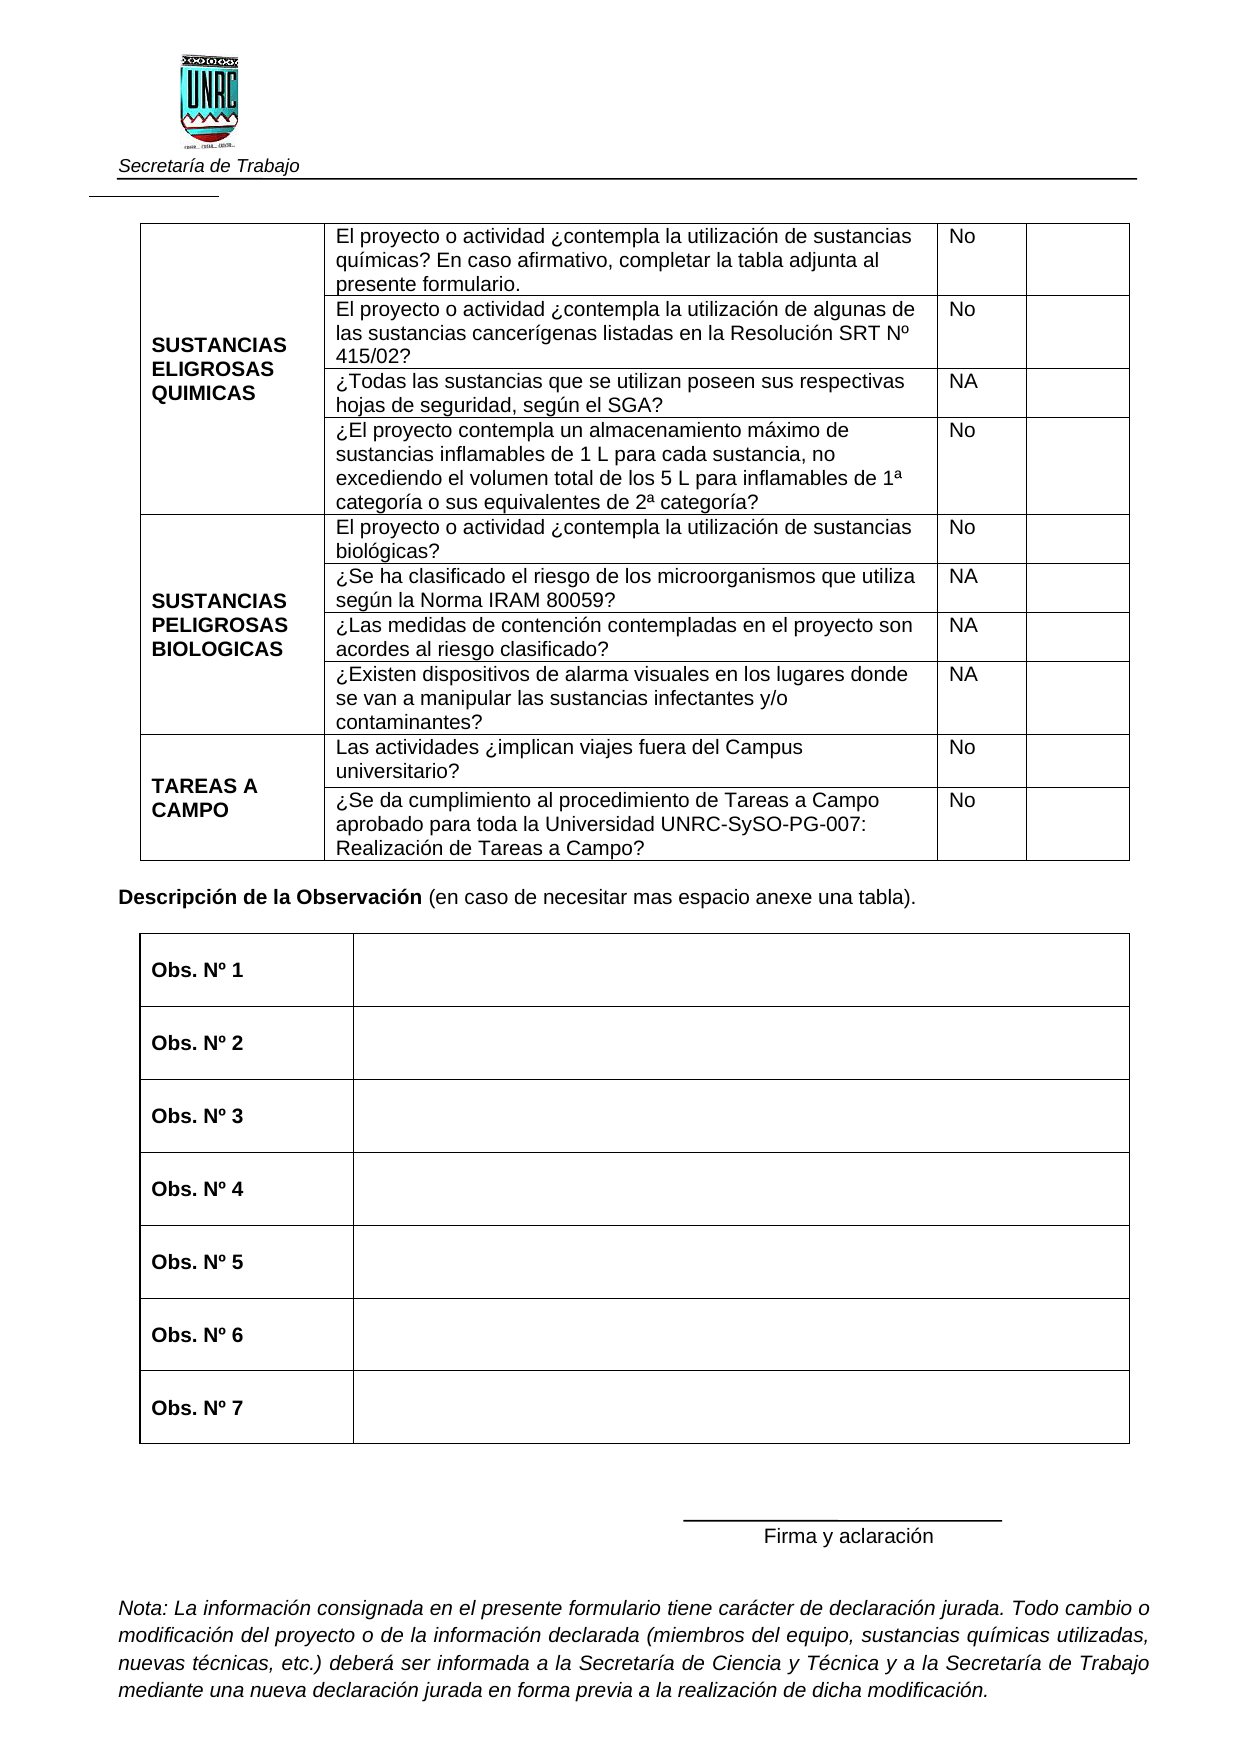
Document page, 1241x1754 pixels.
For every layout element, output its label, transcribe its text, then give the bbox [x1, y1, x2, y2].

table_header SUSTANCIAS ELIGROSAS QUIMICAS [141, 224, 324, 514]
table_cell [1027, 418, 1129, 514]
table_cell [1027, 564, 1129, 612]
table_cell NA [938, 662, 1026, 734]
table_cell No [938, 788, 1026, 860]
table_cell El proyecto o actividad ¿contempla la utilización de sustancias biológicas? [325, 515, 937, 563]
table_cell [354, 1226, 1129, 1297]
table_cell [1027, 735, 1129, 787]
table_cell [1027, 613, 1129, 661]
table_cell [354, 1153, 1129, 1224]
table_cell [354, 1007, 1129, 1079]
table_cell No [938, 418, 1026, 514]
table_cell [1027, 515, 1129, 563]
table_cell [1027, 296, 1129, 368]
table_cell ¿El proyecto contempla un almacenamiento máximo de sustancias inflamables de 1 L para cada sustancia, no excediendo el volumen total de los 5 L para inflamables de 1ª categoría o sus equivalentes de 2ª categoría? [325, 418, 937, 514]
table_cell No [938, 296, 1026, 368]
table_cell NA [938, 564, 1026, 612]
table_cell ¿Se ha clasificado el riesgo de los microorganismos que utiliza según la Norma IRAM 80059? [325, 564, 937, 612]
table_cell Obs. Nº 6 [141, 1299, 353, 1370]
table_cell NA [938, 369, 1026, 417]
table_cell [1027, 788, 1129, 860]
table_header El proyecto o actividad ¿contempla la utilización de sustancias químicas? En caso afirmativo, completar la tabla adjunta al presente formulario. [325, 224, 937, 295]
table_cell Obs. Nº 7 [141, 1371, 353, 1443]
table_cell [1027, 369, 1129, 417]
table_cell No [938, 735, 1026, 787]
table_cell ¿Las medidas de contención contempladas en el proyecto son acordes al riesgo clasificado? [325, 613, 937, 661]
table_cell ¿Se da cumplimiento al procedimiento de Tareas a Campo aprobado para toda la Universidad UNRC-SySO-PG-007: Realización de Tareas a Campo? [325, 788, 937, 860]
table_cell Obs. Nº 2 [141, 1007, 353, 1079]
table_header Obs. Nº 1 [141, 934, 353, 1006]
table_cell ¿Existen dispositivos de alarma visuales en los lugares donde se van a manipular las sustancias infectantes y/o contaminantes? [325, 662, 937, 734]
table_cell Las actividades ¿implican viajes fuera del Campus universitario? [325, 735, 937, 787]
table_header [1027, 224, 1129, 295]
table_cell El proyecto o actividad ¿contempla la utilización de algunas de las sustancias cancerígenas listadas en la Resolución SRT Nº 415/02? [325, 296, 937, 368]
table_cell Obs. Nº 5 [141, 1226, 353, 1297]
table_cell NA [938, 613, 1026, 661]
table_cell ¿Todas las sustancias que se utilizan poseen sus respectivas hojas de seguridad, según el SGA? [325, 369, 937, 417]
table_cell No [938, 515, 1026, 563]
table_cell [1027, 662, 1129, 734]
picture [180, 54, 239, 149]
table_header No [938, 224, 1026, 295]
table_cell [354, 1080, 1129, 1152]
table_cell Obs. Nº 4 [141, 1153, 353, 1224]
table_cell SUSTANCIAS PELIGROSAS BIOLOGICAS [141, 515, 324, 734]
table_cell TAREAS A CAMPO [141, 735, 324, 860]
text Descripción de la Observación (en caso de necesitar mas espacio anexe una tabla). [118, 885, 1152, 909]
table_cell [354, 1299, 1129, 1370]
table_cell Obs. Nº 3 [141, 1080, 353, 1152]
table_header [354, 934, 1129, 1006]
table_cell [354, 1371, 1129, 1443]
